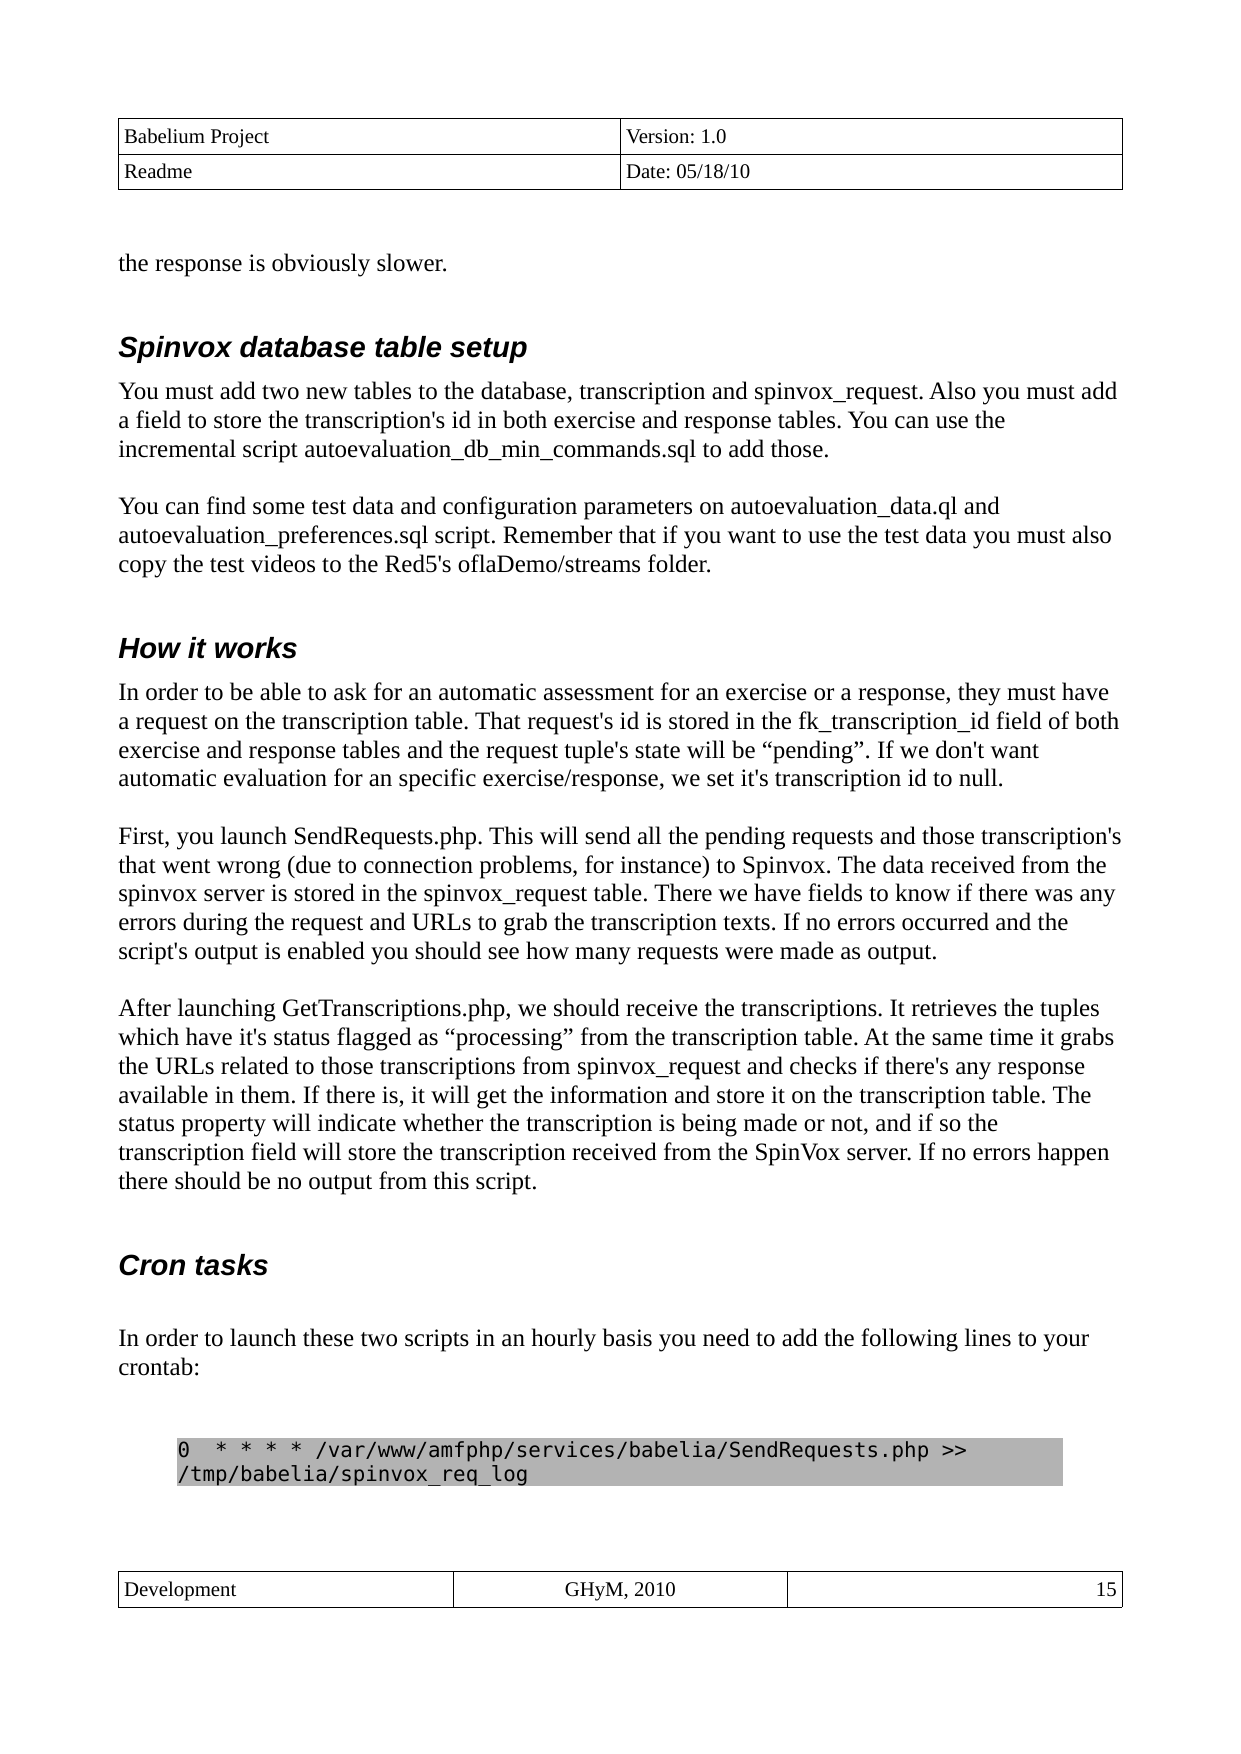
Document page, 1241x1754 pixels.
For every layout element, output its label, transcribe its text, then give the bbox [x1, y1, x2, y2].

text 0 * * * * /var/www/amfphp/services/babelia/SendRequests.php >> /tmp/babelia/spinvox_req_log [177, 1438, 1063, 1486]
text the response is obviously slower. [118, 248, 1122, 276]
subtitle How it works [118, 631, 1122, 665]
text In order to be able to ask for an automatic assessment for an exercise or a response, they must have a request on the transcription table. That request's id is stored in the fk_transcription_id field of both exercise and response tables and the request tuple's state will be “pending”. If we don't want automatic evaluation for an specific exercise/response, we set it's transcription id to null. [118, 677, 1122, 792]
text In order to launch these two scripts in an hourly basis you need to add the following lines to your crontab: [118, 1323, 1122, 1381]
text First, you launch SendRequests.php. This will send all the pending requests and those transcription's that went wrong (due to connection problems, for instance) to Spinvox. The data received from the spinvox server is stored in the spinvox_request table. There we have fields to know if there was any errors during the request and URLs to grab the transcription texts. If no errors occurred and the script's output is enabled you should see how many requests were made as output. [118, 821, 1122, 965]
text You must add two new tables to the database, transcription and spinvox_request. Also you must add a field to store the transcription's id in both exercise and response tables. You can use the incremental script autoevaluation_db_min_commands.sql to add those. [118, 376, 1122, 462]
subtitle Spinvox database table setup [118, 330, 1122, 364]
text You can find some test data and configuration parameters on autoevaluation_data.ql and autoevaluation_preferences.sql script. Remember that if you want to use the test data you must also copy the test videos to the Red5's oflaDemo/streams folder. [118, 491, 1122, 577]
subtitle Cron tasks [118, 1248, 1122, 1282]
text After launching GetTranscriptions.php, we should receive the transcriptions. It retrieves the tuples which have it's status flagged as “processing” from the transcription table. At the same time it grabs the URLs related to those transcriptions from spinvox_request and checks if there's any response available in them. If there is, it will get the information and store it on the transcription table. The status property will indicate whether the transcription is being made or not, and if so the transcription field will store the transcription received from the SpinVox server. If no errors happen there should be no output from this script. [118, 993, 1122, 1195]
